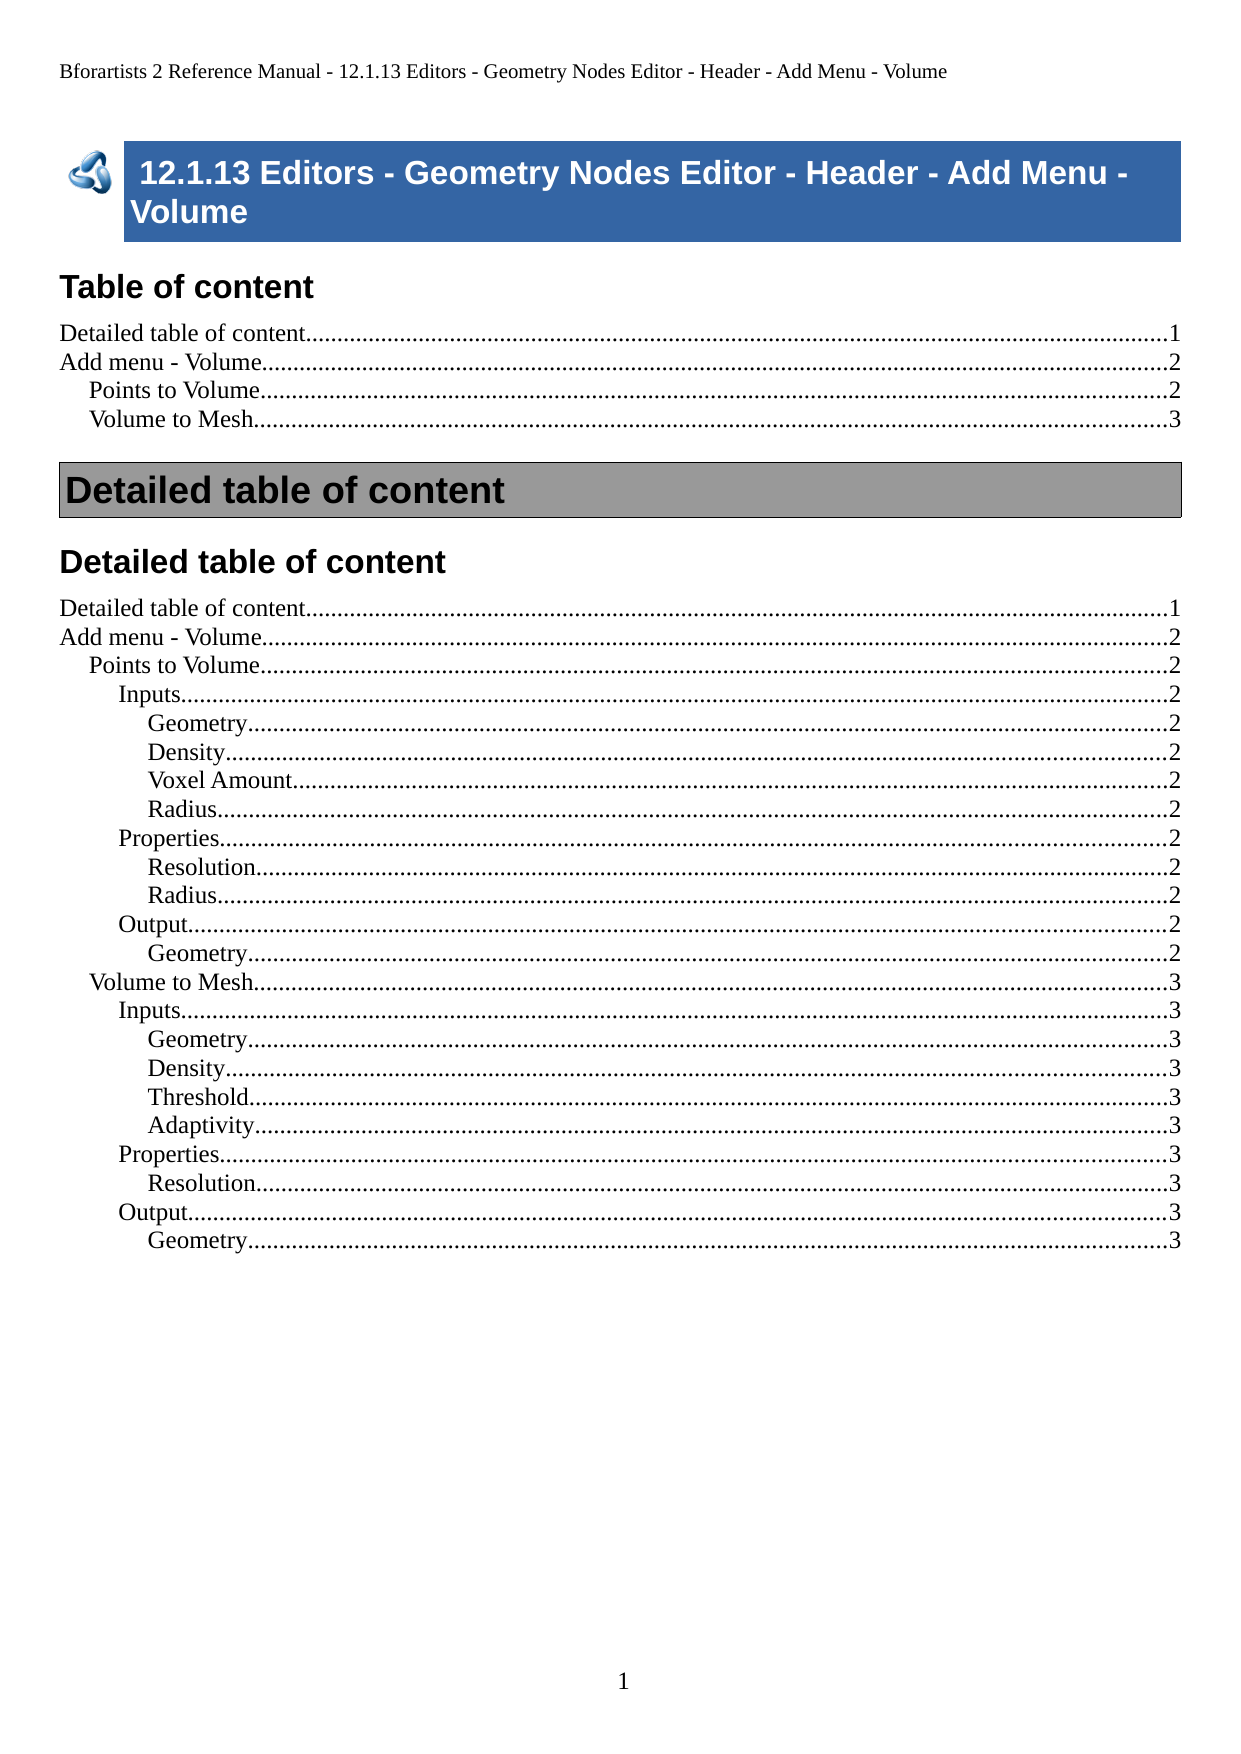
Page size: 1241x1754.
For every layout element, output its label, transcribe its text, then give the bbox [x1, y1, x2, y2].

subtitle Detailed table of content [59, 542, 1181, 580]
text Geometry 3 [147, 1024, 1181, 1053]
text Volume to Mesh 3 [88, 967, 1181, 995]
text Density 2 [147, 737, 1181, 765]
text Volume to Mesh 3 [88, 404, 1181, 433]
text Points to Volume 2 [88, 375, 1181, 404]
table_header 12.1.13 Editors - Geometry Nodes Editor - Header - Add Menu - Volume [124, 141, 1181, 242]
text Geometry 2 [147, 708, 1181, 737]
text Inputs 2 [118, 679, 1181, 708]
text Points to Volume 2 [88, 650, 1181, 679]
text Detailed table of content 1 [59, 318, 1181, 347]
text Geometry 2 [147, 938, 1181, 967]
text Voxel Amount 2 [147, 765, 1181, 794]
text Add menu - Volume 2 [59, 347, 1181, 375]
text Geometry 3 [147, 1225, 1181, 1254]
text Threshold 3 [147, 1082, 1181, 1110]
subtitle Table of content [59, 267, 1181, 305]
text Radius 2 [147, 794, 1181, 823]
text Inputs 3 [118, 995, 1181, 1024]
text Resolution 2 [147, 852, 1181, 880]
picture [65, 147, 114, 197]
text Adaptivity 3 [147, 1110, 1181, 1139]
text Output 2 [118, 909, 1181, 938]
text Radius 2 [147, 880, 1181, 909]
text Add menu - Volume 2 [59, 622, 1181, 650]
text Detailed table of content 1 [59, 593, 1181, 622]
text Properties 2 [118, 823, 1181, 852]
table_header Detailed table of content [60, 463, 1181, 517]
text Resolution 3 [147, 1168, 1181, 1197]
table_header [59, 141, 124, 242]
text Output 3 [118, 1197, 1181, 1225]
text Properties 3 [118, 1139, 1181, 1168]
text Density 3 [147, 1053, 1181, 1082]
